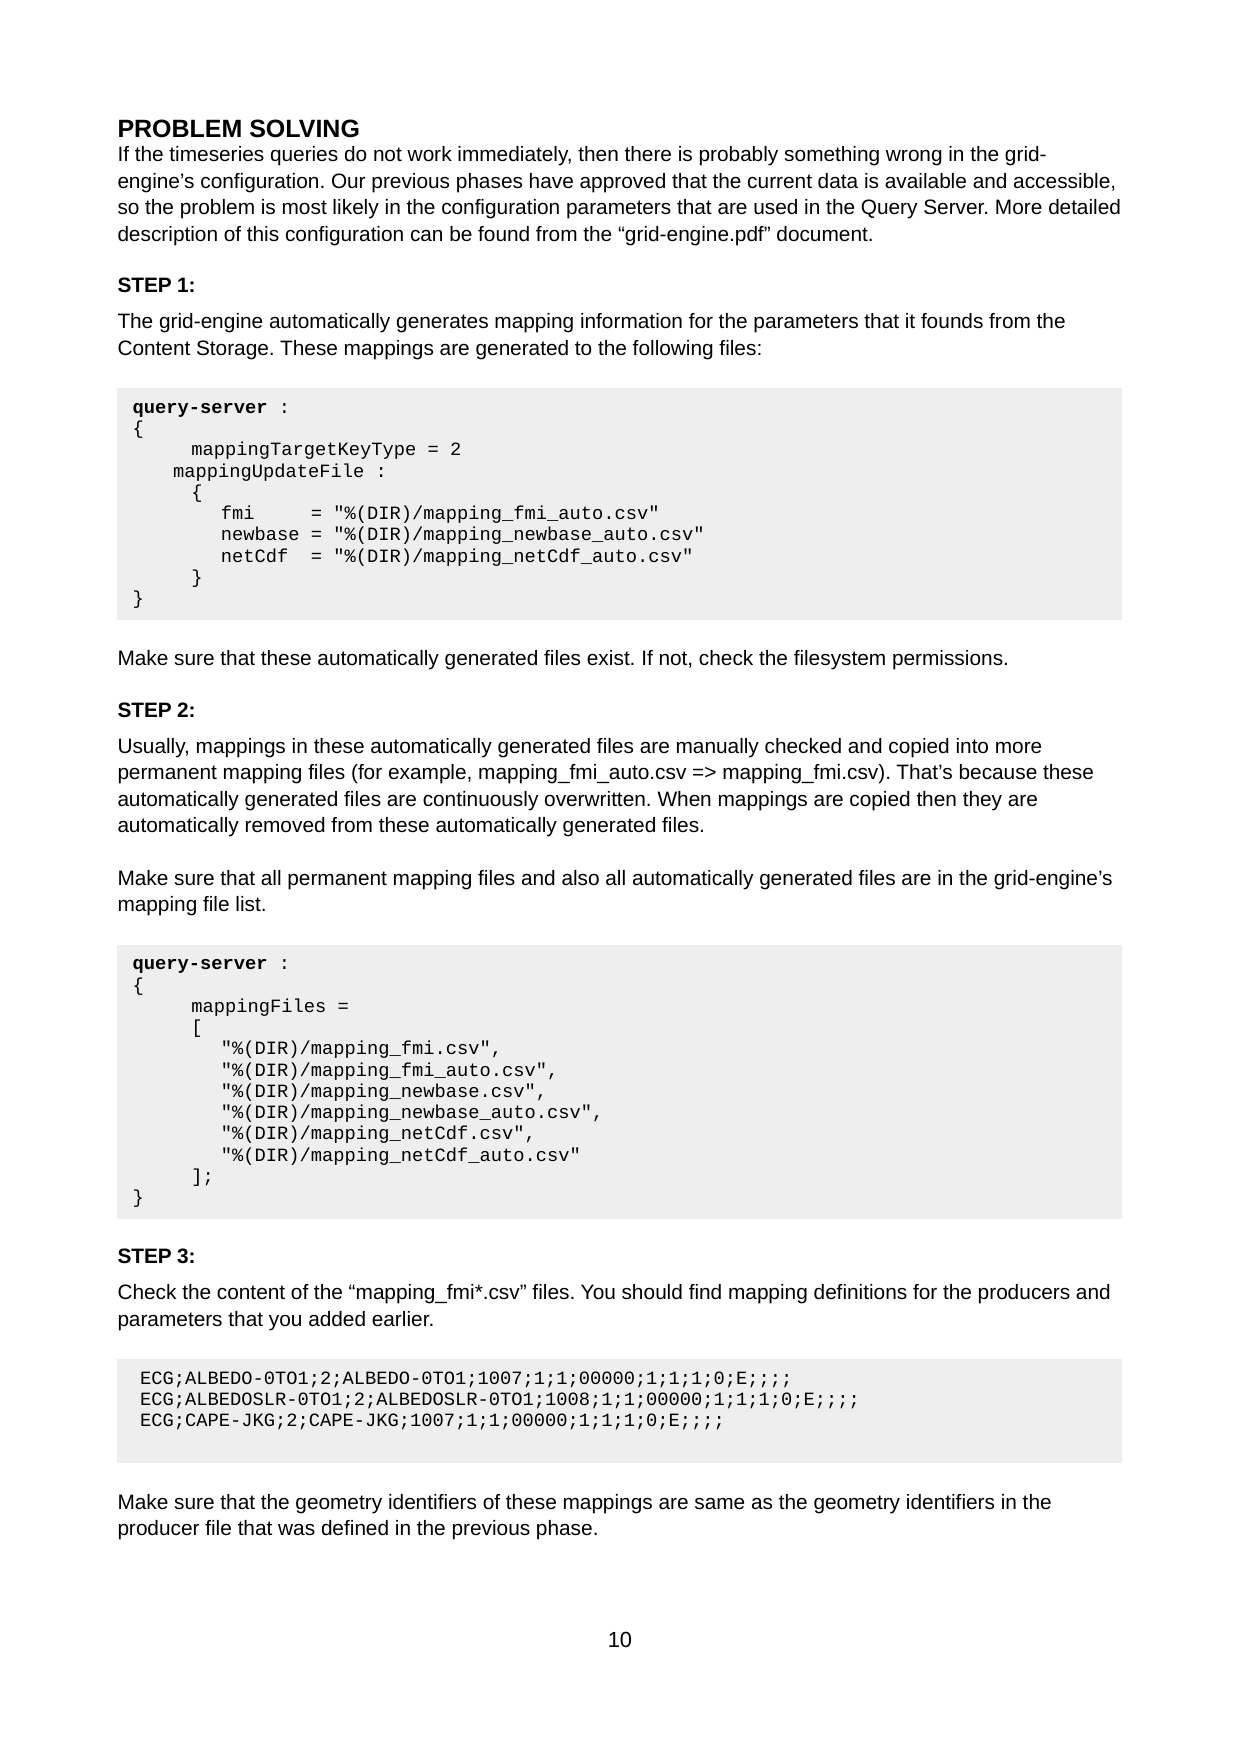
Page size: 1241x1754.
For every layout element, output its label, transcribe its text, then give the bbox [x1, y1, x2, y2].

text [ [117, 1018, 1122, 1039]
subtitle STEP 3: [117, 1244, 1122, 1268]
text } [117, 1188, 1122, 1209]
text Make sure that the geometry identifiers of these mappings are same as the geometry identifiers in the producer file that was defined in the previous phase. [117, 1489, 1122, 1540]
text query-server : [117, 954, 1122, 975]
text ECG;CAPE-JKG;2;CAPE-JKG;1007;1;1;00000;1;1;1;0;E;;;; [117, 1411, 1122, 1432]
text mappingUpdateFile : [117, 461, 1122, 483]
text Make sure that these automatically generated files exist. If not, check the filesystem permissions. [117, 646, 1122, 670]
text Make sure that all permanent mapping files and also all automatically generated files are in the grid-engine’s mapping file list. [117, 866, 1122, 916]
text Check the content of the “mapping_fmi*.csv” files. You should find mapping definitions for the producers and parameters that you added earlier. [117, 1280, 1122, 1330]
text "%(DIR)/mapping_fmi_auto.csv", [117, 1060, 1122, 1082]
subtitle STEP 1: [117, 273, 1122, 297]
text ECG;ALBEDO-0TO1;2;ALBEDO-0TO1;1007;1;1;00000;1;1;1;0;E;;;; [117, 1369, 1122, 1390]
text ECG;ALBEDOSLR-0TO1;2;ALBEDOSLR-0TO1;1008;1;1;00000;1;1;1;0;E;;;; [117, 1390, 1122, 1411]
text ]; [117, 1167, 1122, 1188]
text "%(DIR)/mapping_newbase.csv", [117, 1082, 1122, 1103]
text "%(DIR)/mapping_fmi.csv", [117, 1039, 1122, 1060]
text Usually, mappings in these automatically generated files are manually checked and copied into more permanent mapping files (for example, mapping_fmi_auto.csv => mapping_fmi.csv). That’s because these automatically generated files are continuously overwritten. When mappings are copied then they are automatically removed from these automatically generated files. [117, 734, 1122, 837]
text { [117, 975, 1122, 997]
subtitle PROBLEM SOLVING [117, 113, 1122, 142]
text "%(DIR)/mapping_newbase_auto.csv", [117, 1103, 1122, 1124]
text newbase = "%(DIR)/mapping_newbase_auto.csv" [117, 525, 1122, 546]
text } [117, 568, 1122, 589]
text "%(DIR)/mapping_netCdf_auto.csv" [117, 1145, 1122, 1167]
text The grid-engine automatically generates mapping information for the parameters that it founds from the Content Storage. These mappings are generated to the following files: [117, 309, 1122, 359]
text "%(DIR)/mapping_netCdf.csv", [117, 1124, 1122, 1145]
text } [117, 589, 1122, 610]
text If the timeseries queries do not work immediately, then there is probably something wrong in the grid-engine’s configuration. Our previous phases have approved that the current data is available and accessible, so the problem is most likely in the configuration parameters that are used in the Query Server. More detailed description of this configuration can be found from the “grid-engine.pdf” document. [117, 142, 1122, 245]
text mappingTargetKeyType = 2 [117, 440, 1122, 461]
subtitle STEP 2: [117, 697, 1122, 721]
text { [117, 419, 1122, 440]
text netCdf = "%(DIR)/mapping_netCdf_auto.csv" [117, 546, 1122, 568]
text { [117, 483, 1122, 504]
text query-server : [117, 398, 1122, 419]
text fmi = "%(DIR)/mapping_fmi_auto.csv" [117, 504, 1122, 525]
text mappingFiles = [117, 997, 1122, 1018]
